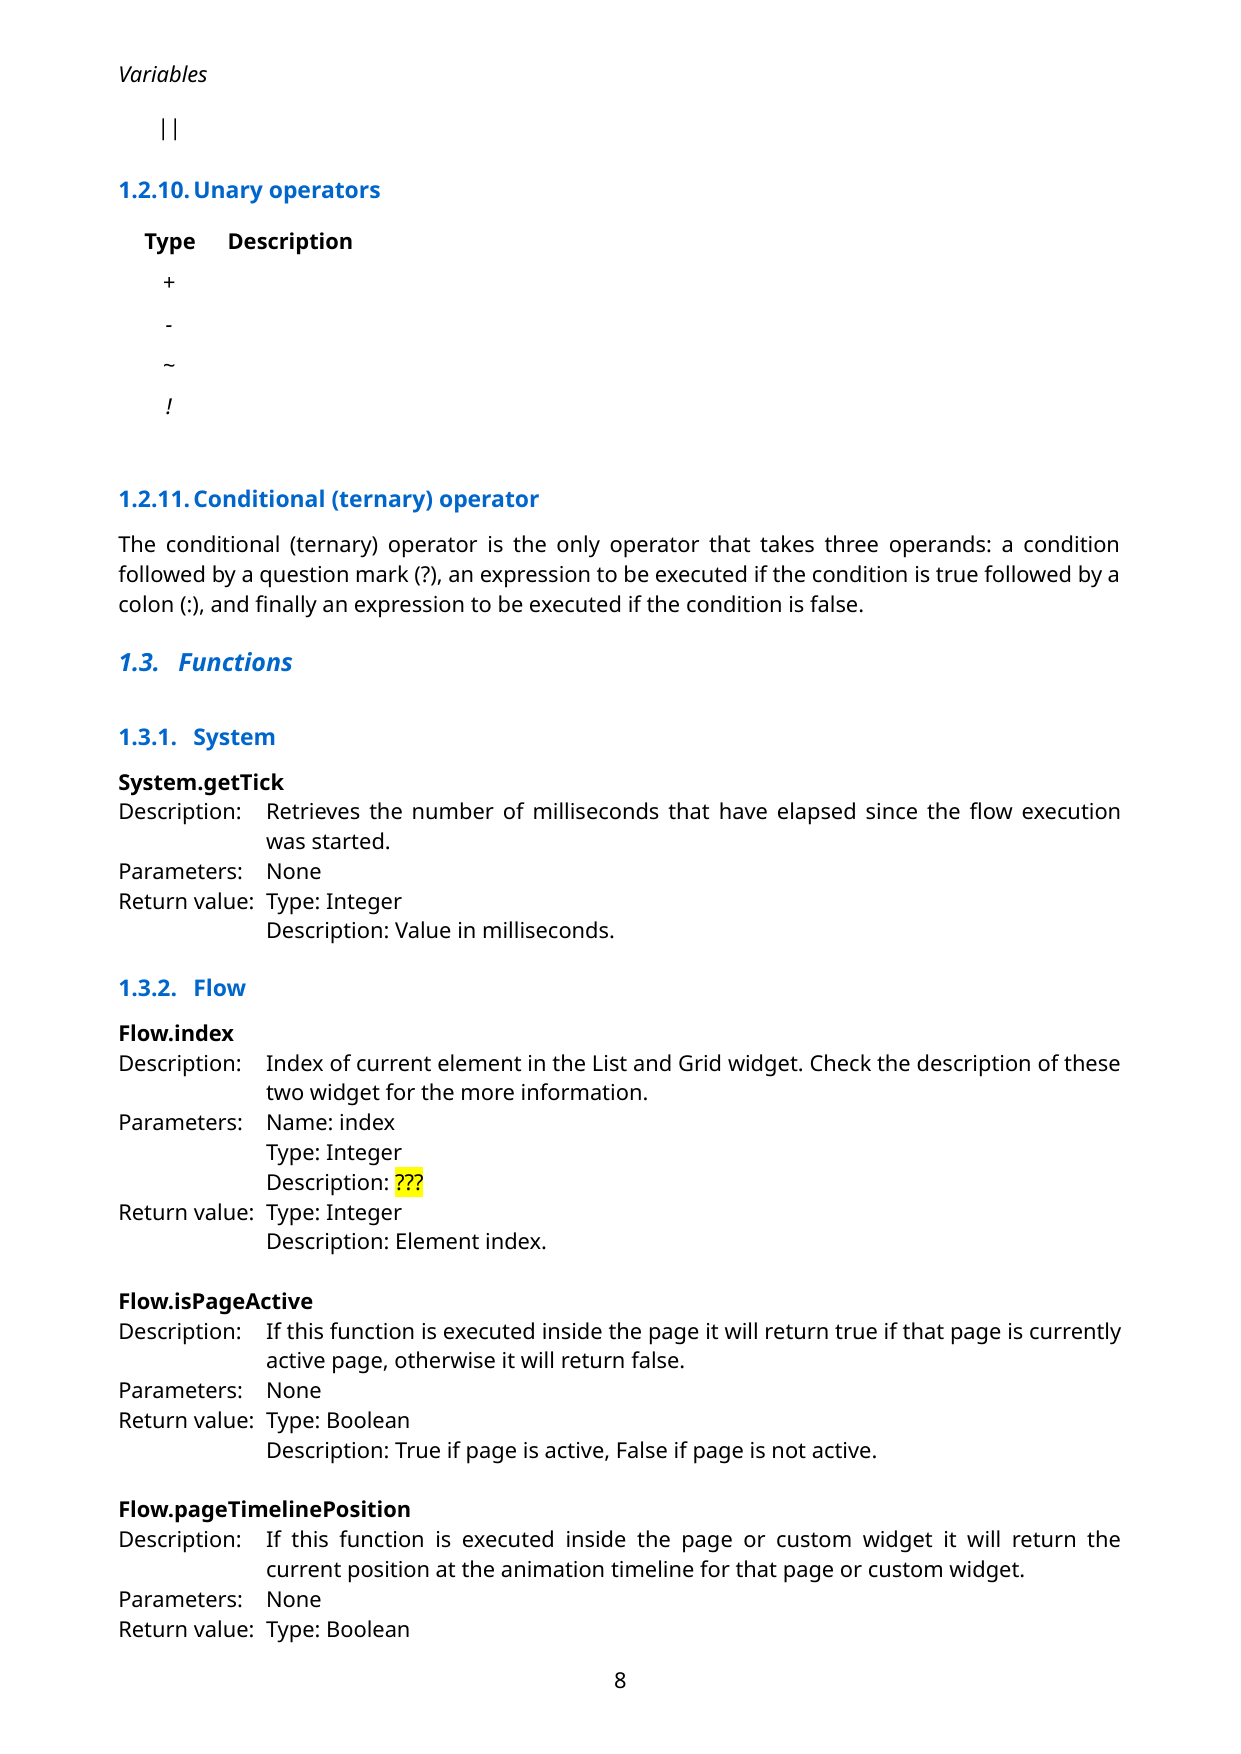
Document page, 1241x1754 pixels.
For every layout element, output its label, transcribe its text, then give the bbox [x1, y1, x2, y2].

table_cell [222, 385, 1122, 427]
table_cell None [266, 856, 1122, 886]
table_cell Description: ??? [266, 1167, 1122, 1197]
table_cell Return value: [118, 1614, 266, 1643]
table_cell ~ [118, 344, 222, 385]
table_cell Description: Value in milliseconds. [266, 915, 1122, 945]
table_cell [222, 344, 1122, 385]
table_cell Name: index [266, 1107, 1122, 1137]
table_cell Description: [118, 1524, 266, 1584]
table_header Flow.index [118, 1018, 1122, 1048]
table_cell Type: Integer [266, 1137, 1122, 1167]
table_cell Description: [118, 796, 266, 856]
table_cell Description: [118, 1316, 266, 1375]
table_header Type [118, 220, 222, 262]
table_cell [222, 262, 1122, 303]
table_header Description [222, 220, 1122, 262]
subtitle System [118, 720, 1122, 752]
subtitle Conditional (ternary) operator [118, 483, 1122, 514]
table_cell [222, 303, 1122, 344]
table_header Flow.isPageActive [118, 1286, 1122, 1316]
table_cell Type: Integer [266, 1197, 1122, 1226]
subtitle Flow [118, 972, 1122, 1003]
table_cell ! [118, 385, 222, 427]
table_cell Retrieves the number of milliseconds that have elapsed since the flow execution was started. [266, 796, 1122, 856]
table_cell + [118, 262, 222, 303]
table_cell None [266, 1375, 1122, 1405]
subtitle Unary operators [118, 174, 1122, 206]
table_cell If this function is executed inside the page it will return true if that page is currently active page, otherwise it will return false. [266, 1316, 1122, 1375]
text The conditional (ternary) operator is the only operator that takes three operands: a condition followed by a question mark (?), an expression to be executed if the condition is true followed by a colon (:), and finally an expression to be executed if the condition is false. [118, 529, 1122, 618]
subtitle Functions [118, 645, 1122, 679]
table_cell Parameters: [118, 1107, 266, 1137]
table_cell [118, 1226, 266, 1256]
table_cell Index of current element in the List and Grid widget. Check the description of these two widget for the more information. [266, 1048, 1122, 1107]
table_cell Return value: [118, 886, 266, 915]
table_cell Parameters: [118, 856, 266, 886]
table_cell Description: Element index. [266, 1226, 1122, 1256]
table_cell [118, 1137, 266, 1167]
table_cell Return value: [118, 1197, 266, 1226]
table_cell Type: Integer [266, 886, 1122, 915]
table_cell [118, 915, 266, 945]
table_header System.getTick [118, 766, 1122, 796]
table_cell None [266, 1584, 1122, 1614]
table_cell - [118, 303, 222, 344]
table_cell [222, 107, 1122, 148]
table_cell Parameters: [118, 1375, 266, 1405]
table_cell If this function is executed inside the page or custom widget it will return the current position at the animation timeline for that page or custom widget. [266, 1524, 1122, 1584]
table_cell Return value: [118, 1405, 266, 1435]
table_header Flow.pageTimelinePosition [118, 1495, 1122, 1524]
table_cell Parameters: [118, 1584, 266, 1614]
table_cell [118, 1435, 266, 1465]
table_cell [118, 1167, 266, 1197]
table_cell || [118, 107, 222, 148]
table_cell Description: True if page is active, False if page is not active. [266, 1435, 1122, 1465]
table_cell Type: Boolean [266, 1614, 1122, 1643]
table_cell Type: Boolean [266, 1405, 1122, 1435]
table_cell Description: [118, 1048, 266, 1107]
